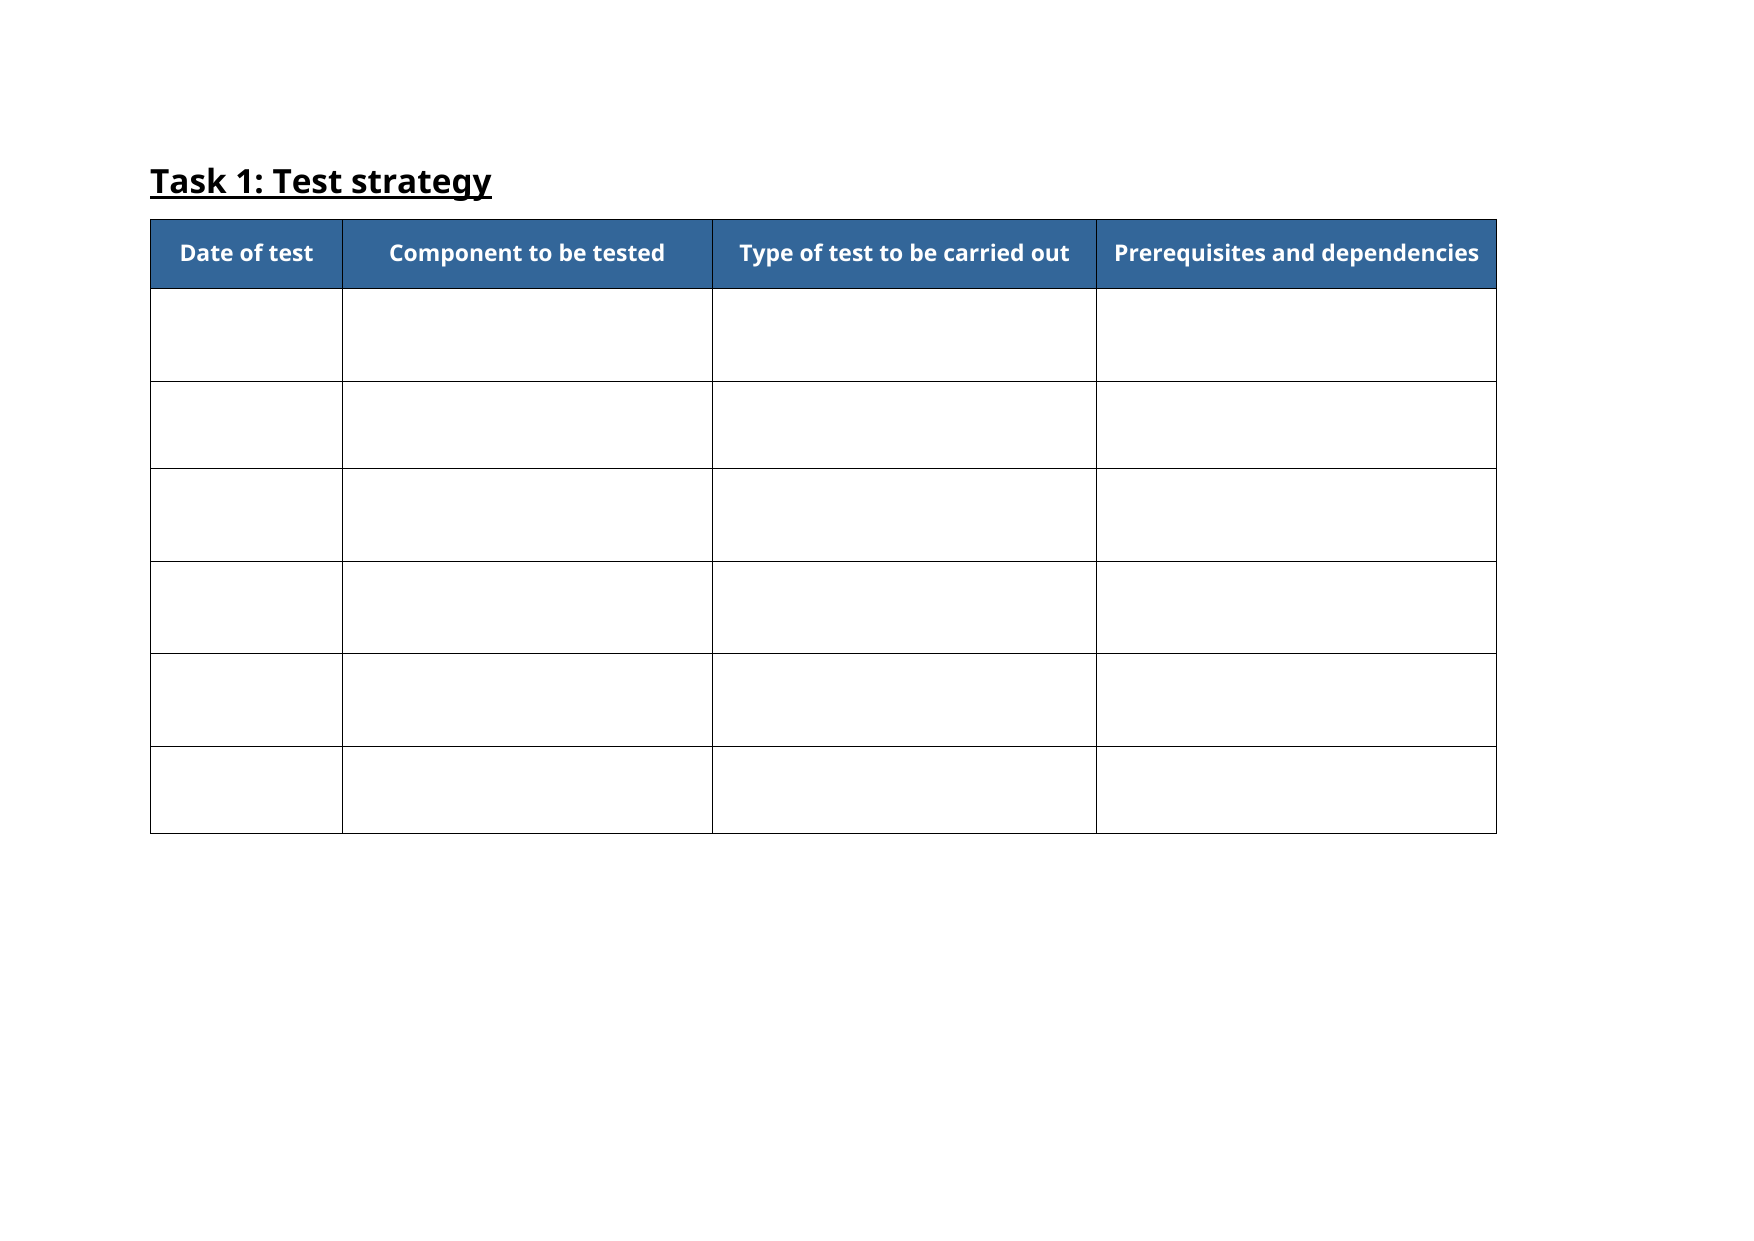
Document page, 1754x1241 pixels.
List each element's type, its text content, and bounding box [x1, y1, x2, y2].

table_cell [151, 562, 342, 653]
table_cell [1097, 747, 1496, 833]
table_cell [713, 382, 1096, 468]
table_cell [1097, 562, 1496, 653]
table_cell [343, 654, 712, 746]
table_cell [1097, 382, 1496, 468]
table_cell [343, 469, 712, 561]
table_cell [713, 562, 1096, 653]
table_cell [713, 289, 1096, 381]
table_cell [151, 469, 342, 561]
table_cell [713, 747, 1096, 833]
table_cell [151, 747, 342, 833]
table_cell [1097, 289, 1496, 381]
table_header Type of test to be carried out [713, 220, 1096, 288]
table_header Prerequisites and dependencies [1097, 220, 1496, 288]
table_cell [343, 289, 712, 381]
table_cell [1097, 654, 1496, 746]
table_cell [151, 382, 342, 468]
table_cell [151, 654, 342, 746]
table_header Date of test [151, 220, 342, 288]
table_cell [343, 382, 712, 468]
table_cell [343, 747, 712, 833]
table_cell [1097, 469, 1496, 561]
text Task 1: Test strategy [150, 158, 1604, 204]
table_header Component to be tested [343, 220, 712, 288]
table_cell [713, 469, 1096, 561]
table_cell [151, 289, 342, 381]
table_cell [343, 562, 712, 653]
table_cell [713, 654, 1096, 746]
